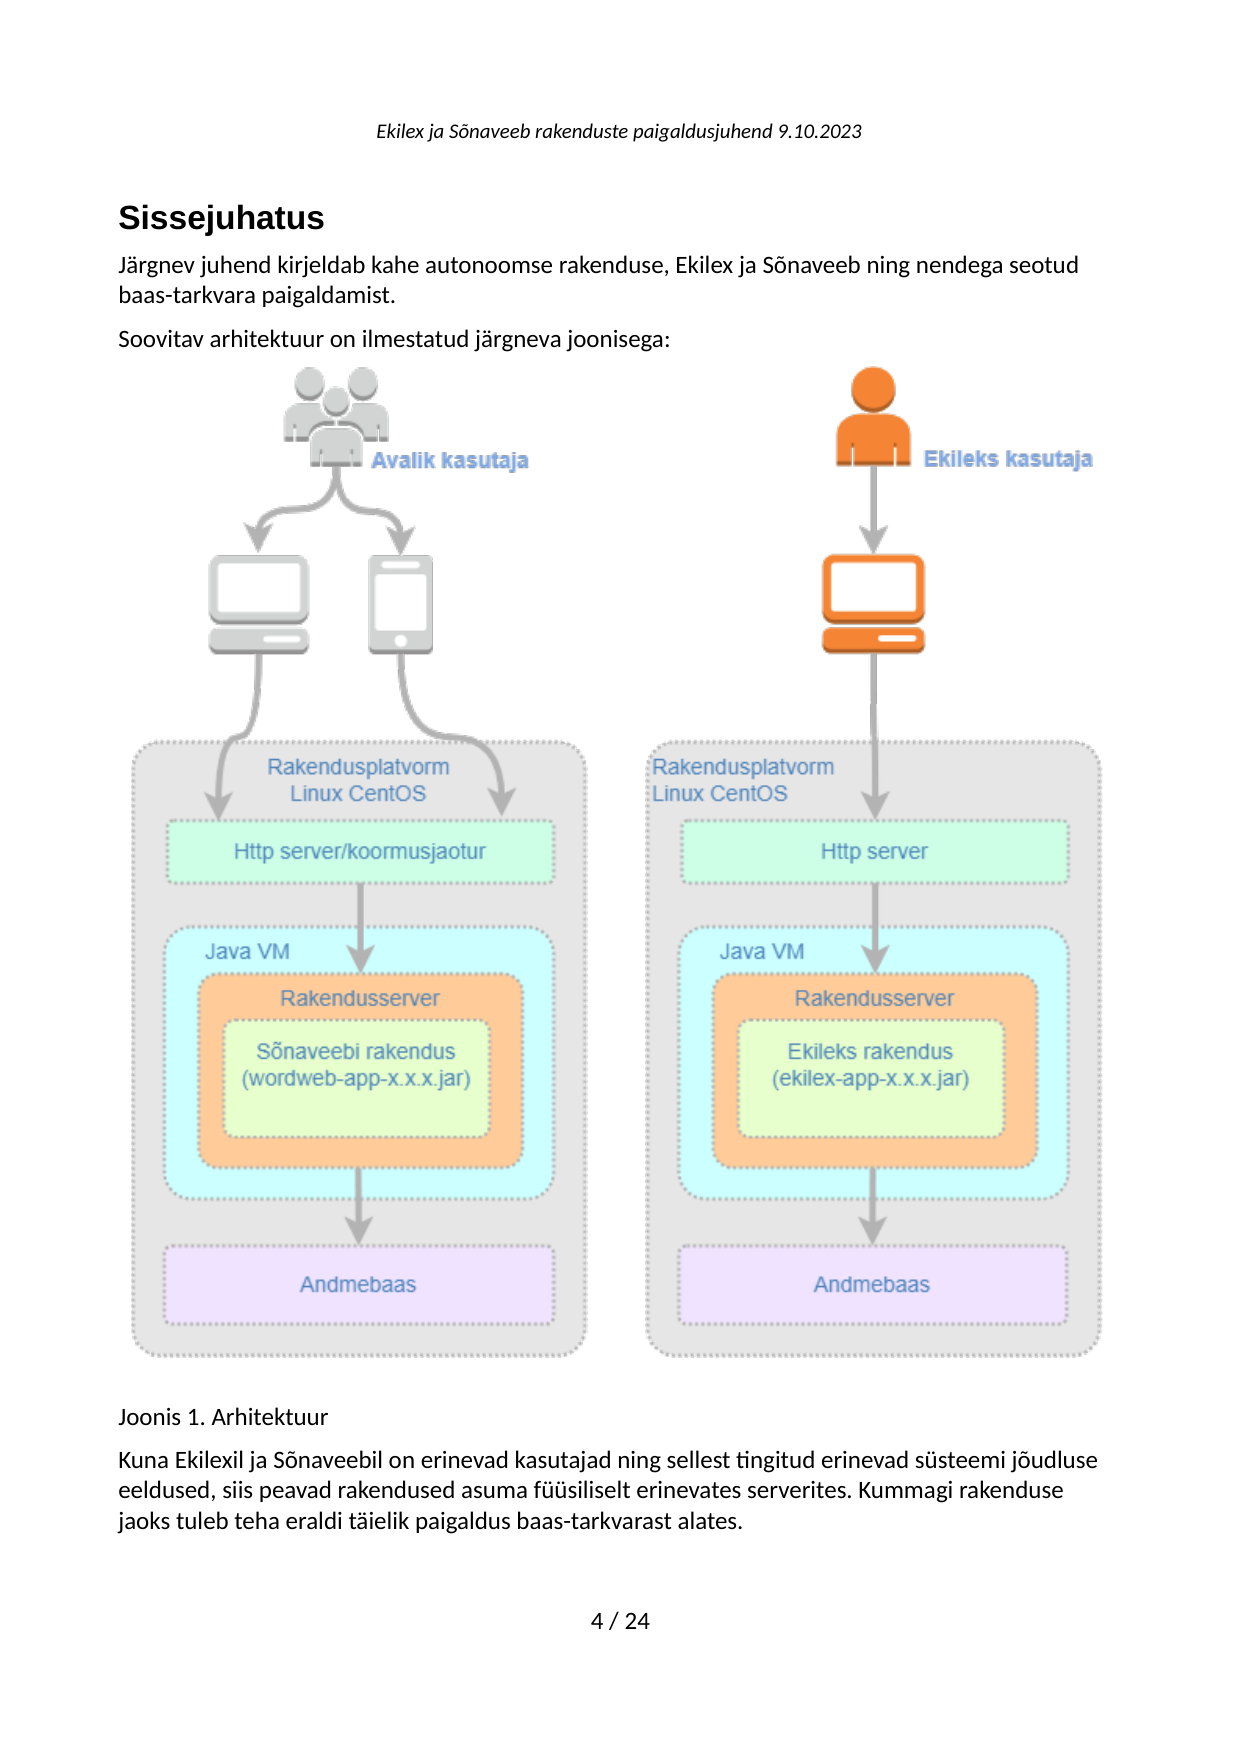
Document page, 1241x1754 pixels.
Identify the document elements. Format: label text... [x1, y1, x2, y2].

text Kuna Ekilexil ja Sõnaveebil on erinevad kasutajad ning sellest tingitud erinevad süsteemi jõudluse eeldused, siis peavad rakendused asuma füüsiliselt erinevates serverites. Kummagi rakenduse jaoks tuleb teha eraldi täielik paigaldus baas-tarkvarast alates. [118, 1444, 1122, 1536]
picture [131, 365, 1110, 1358]
text Joonis 1. Arhitektuur [118, 1401, 1122, 1431]
subtitle Sissejuhatus [118, 198, 1122, 237]
text Järgnev juhend kirjeldab kahe autonoomse rakenduse, Ekilex ja Sõnaveeb ning nendega seotud baas-tarkvara paigaldamist. [118, 249, 1122, 310]
text Soovitav arhitektuur on ilmestatud järgneva joonisega: [118, 323, 1122, 353]
